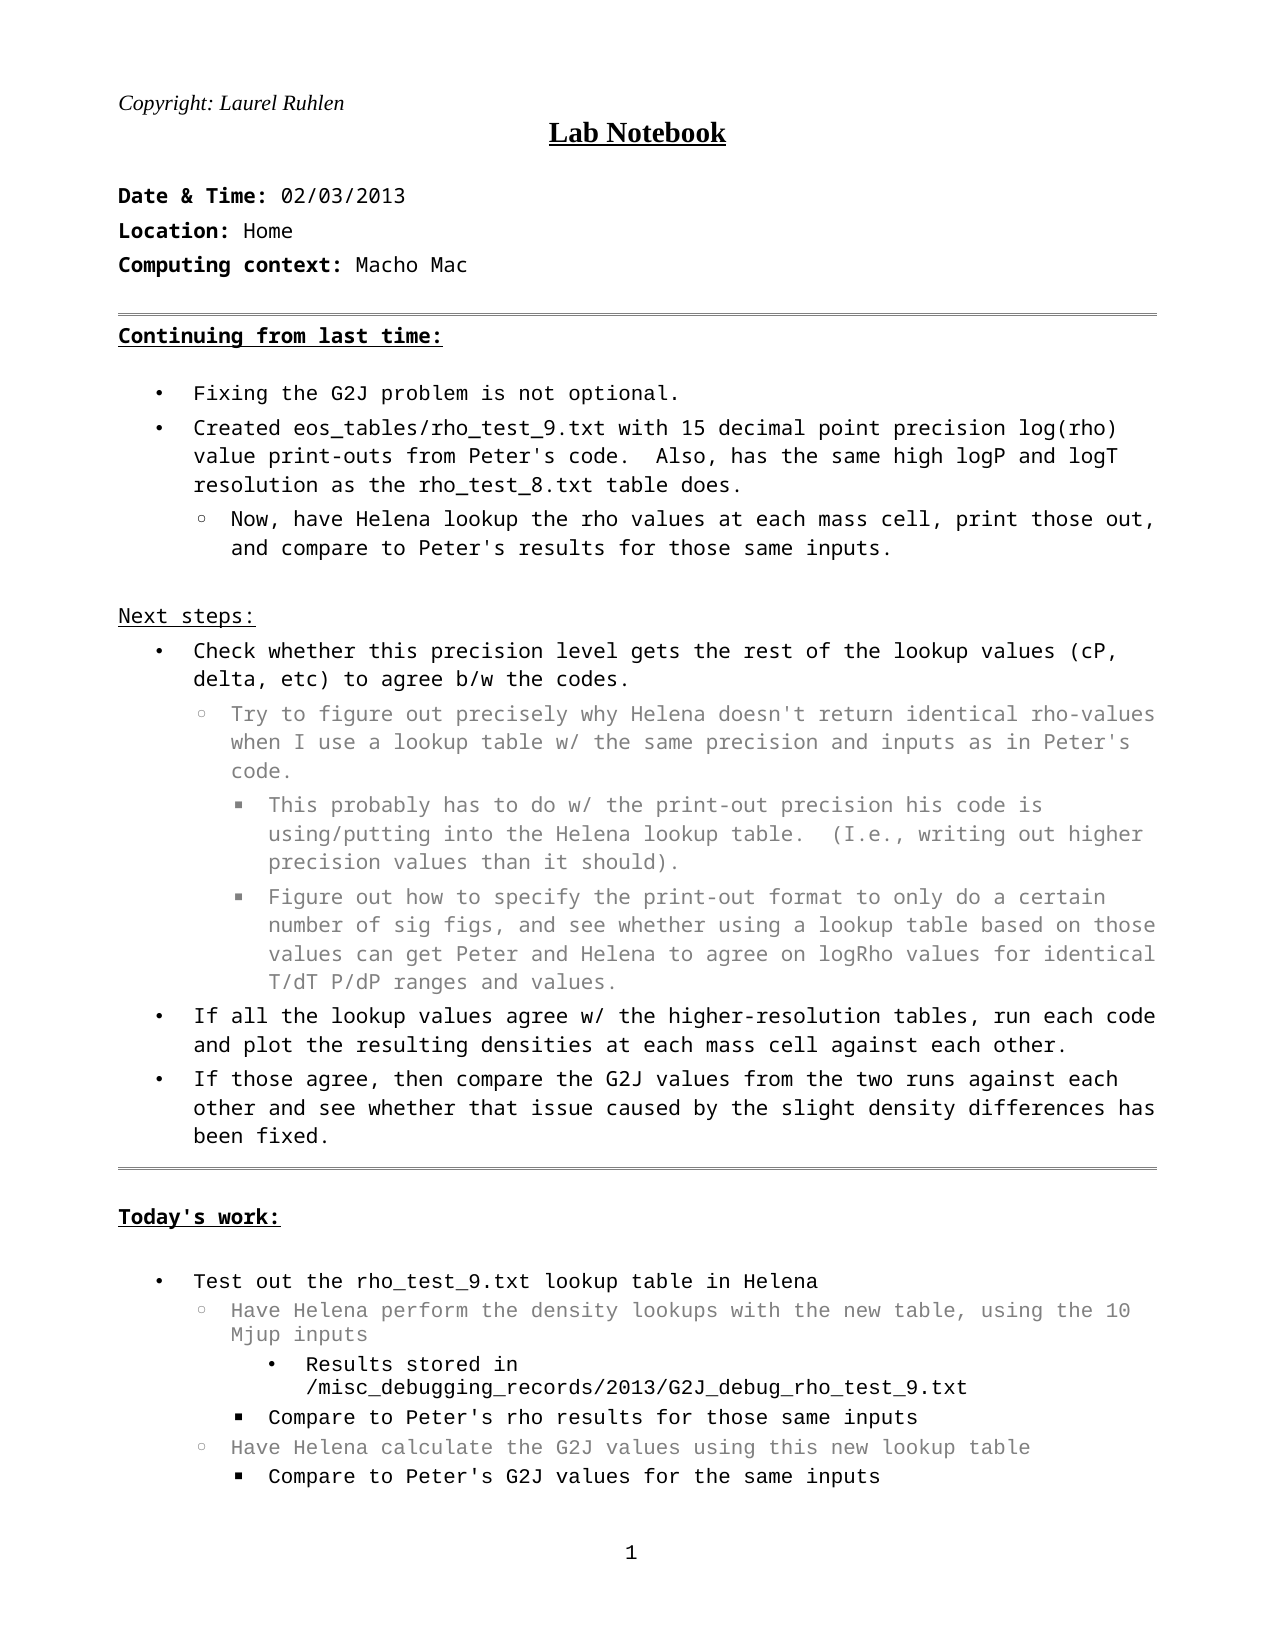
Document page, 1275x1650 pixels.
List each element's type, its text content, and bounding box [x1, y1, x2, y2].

list Compare to Peter's G2J values for the same inputs [231, 1466, 1157, 1490]
list Results stored in /misc_debugging_records/2013/G2J_debug_rho_test_9.txt [268, 1354, 1157, 1401]
text Today's work: [118, 1202, 1157, 1230]
list Try to figure out precisely why Helena doesn't return identical rho-values when I use a lookup table w/ the same precision and inputs as in Peter's code. [193, 699, 1157, 784]
list If those agree, then compare the G2J values from the two runs against each other and see whether that issue caused by the slight density differences has been fixed. [156, 1064, 1157, 1150]
text Next steps: [118, 602, 1157, 630]
text Computing context: Macho Mac [118, 250, 1157, 279]
text Location: Home [118, 216, 1157, 244]
list If all the lookup values agree w/ the higher-resolution tables, run each code and plot the resulting densities at each mass cell against each other. [156, 1002, 1157, 1058]
text Date & Time: 02/03/2013 [118, 181, 1157, 210]
list This probably has to do w/ the print-out precision his code is using/putting into the Helena lookup table. (I.e., writing out higher precision values than it should). [231, 790, 1157, 876]
text Continuing from last time: [118, 321, 1157, 350]
list Fixing the G2J problem is not optional. [156, 383, 1157, 407]
list Figure out how to specify the print-out format to only do a certain number of sig figs, and see whether using a lookup table based on those values can get Peter and Helena to agree on logRho values for identical T/dT P/dP ranges and values. [231, 882, 1157, 996]
list Compare to Peter's rho results for those same inputs [231, 1407, 1157, 1431]
list Have Helena calculate the G2J values using this new lookup table [193, 1437, 1157, 1460]
list Have Helena perform the density lookups with the new table, using the 10 Mjup inputs [193, 1300, 1157, 1348]
list Created eos_tables/rho_test_9.txt with 15 decimal point precision log(rho) value print-outs from Peter's code. Also, has the same high logP and logT resolution as the rho_test_8.txt table does. [156, 413, 1157, 498]
list Check whether this precision level gets the rest of the lookup values (cP, delta, etc) to agree b/w the codes. [156, 636, 1157, 693]
list Test out the rho_test_9.txt lookup table in Helena [156, 1271, 1157, 1294]
list Now, have Helena lookup the rho values at each mass cell, print those out, and compare to Peter's results for those same inputs. [193, 504, 1157, 561]
